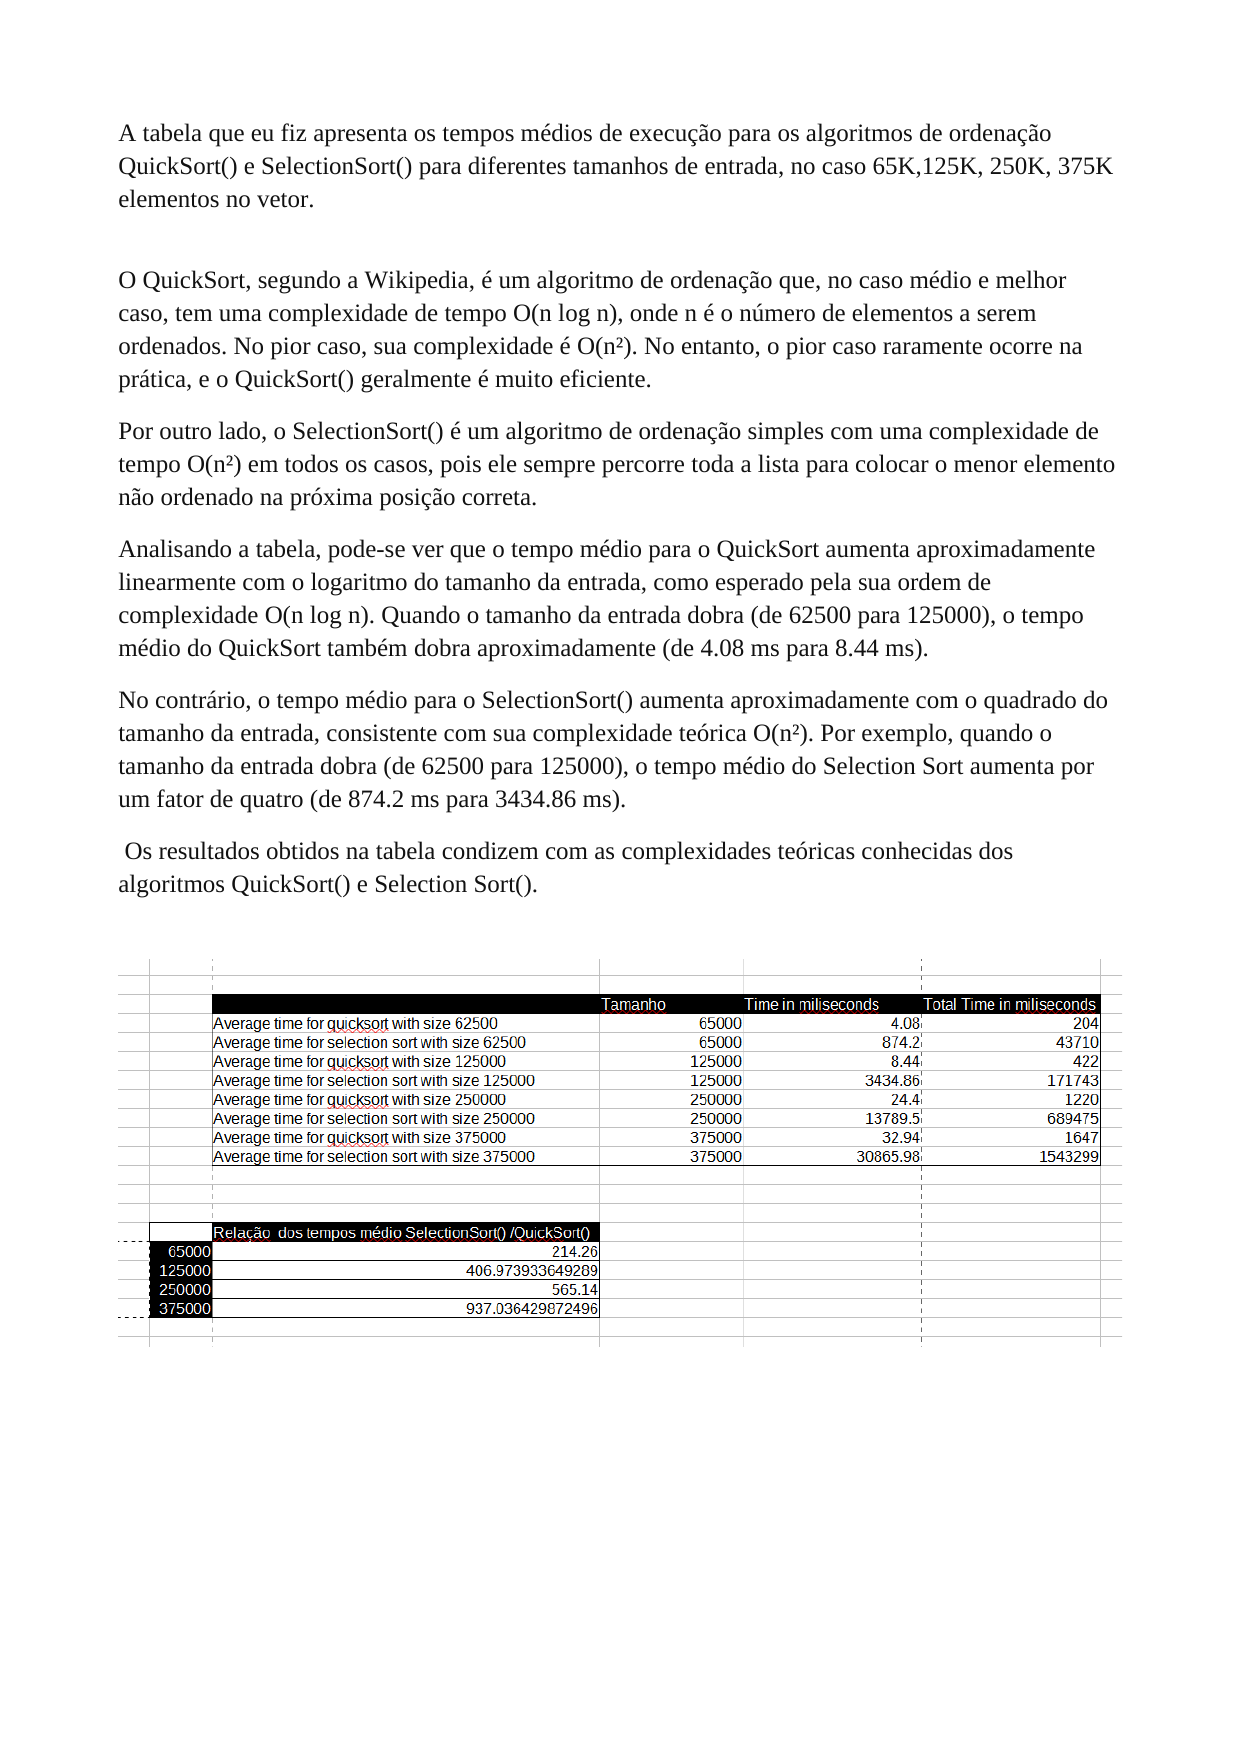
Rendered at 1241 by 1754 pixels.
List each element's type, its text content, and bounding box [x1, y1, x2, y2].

text Analisando a tabela, pode-se ver que o tempo médio para o QuickSort aumenta aproximadamente linearmente com o logaritmo do tamanho da entrada, como esperado pela sua ordem de complexidade O(n log n). Quando o tamanho da entrada dobra (de 62500 para 125000), o tempo médio do QuickSort também dobra aproximadamente (de 4.08 ms para 8.44 ms). [118, 534, 1122, 662]
text O QuickSort, segundo a Wikipedia, é um algoritmo de ordenação que, no caso médio e melhor caso, tem uma complexidade de tempo O(n log n), onde n é o número de elementos a serem ordenados. No pior caso, sua complexidade é O(n²). No entanto, o pior caso raramente ocorre na prática, e o QuickSort() geralmente é muito eficiente. [118, 265, 1122, 393]
text Os resultados obtidos na tabela condizem com as complexidades teóricas conhecidas dos algoritmos QuickSort() e Selection Sort(). [118, 836, 1122, 897]
text Por outro lado, o SelectionSort() é um algoritmo de ordenação simples com uma complexidade de tempo O(n²) em todos os casos, pois ele sempre percorre toda a lista para colocar o menor elemento não ordenado na próxima posição correta. [118, 416, 1122, 511]
text A tabela que eu fiz apresenta os tempos médios de execução para os algoritmos de ordenação QuickSort() e SelectionSort() para diferentes tamanhos de entrada, no caso 65K,125K, 250K, 375K elementos no vetor. [118, 118, 1122, 213]
picture [118, 959, 1123, 1347]
text No contrário, o tempo médio para o SelectionSort() aumenta aproximadamente com o quadrado do tamanho da entrada, consistente com sua complexidade teórica O(n²). Por exemplo, quando o tamanho da entrada dobra (de 62500 para 125000), o tempo médio do Selection Sort aumenta por um fator de quatro (de 874.2 ms para 3434.86 ms). [118, 685, 1122, 813]
